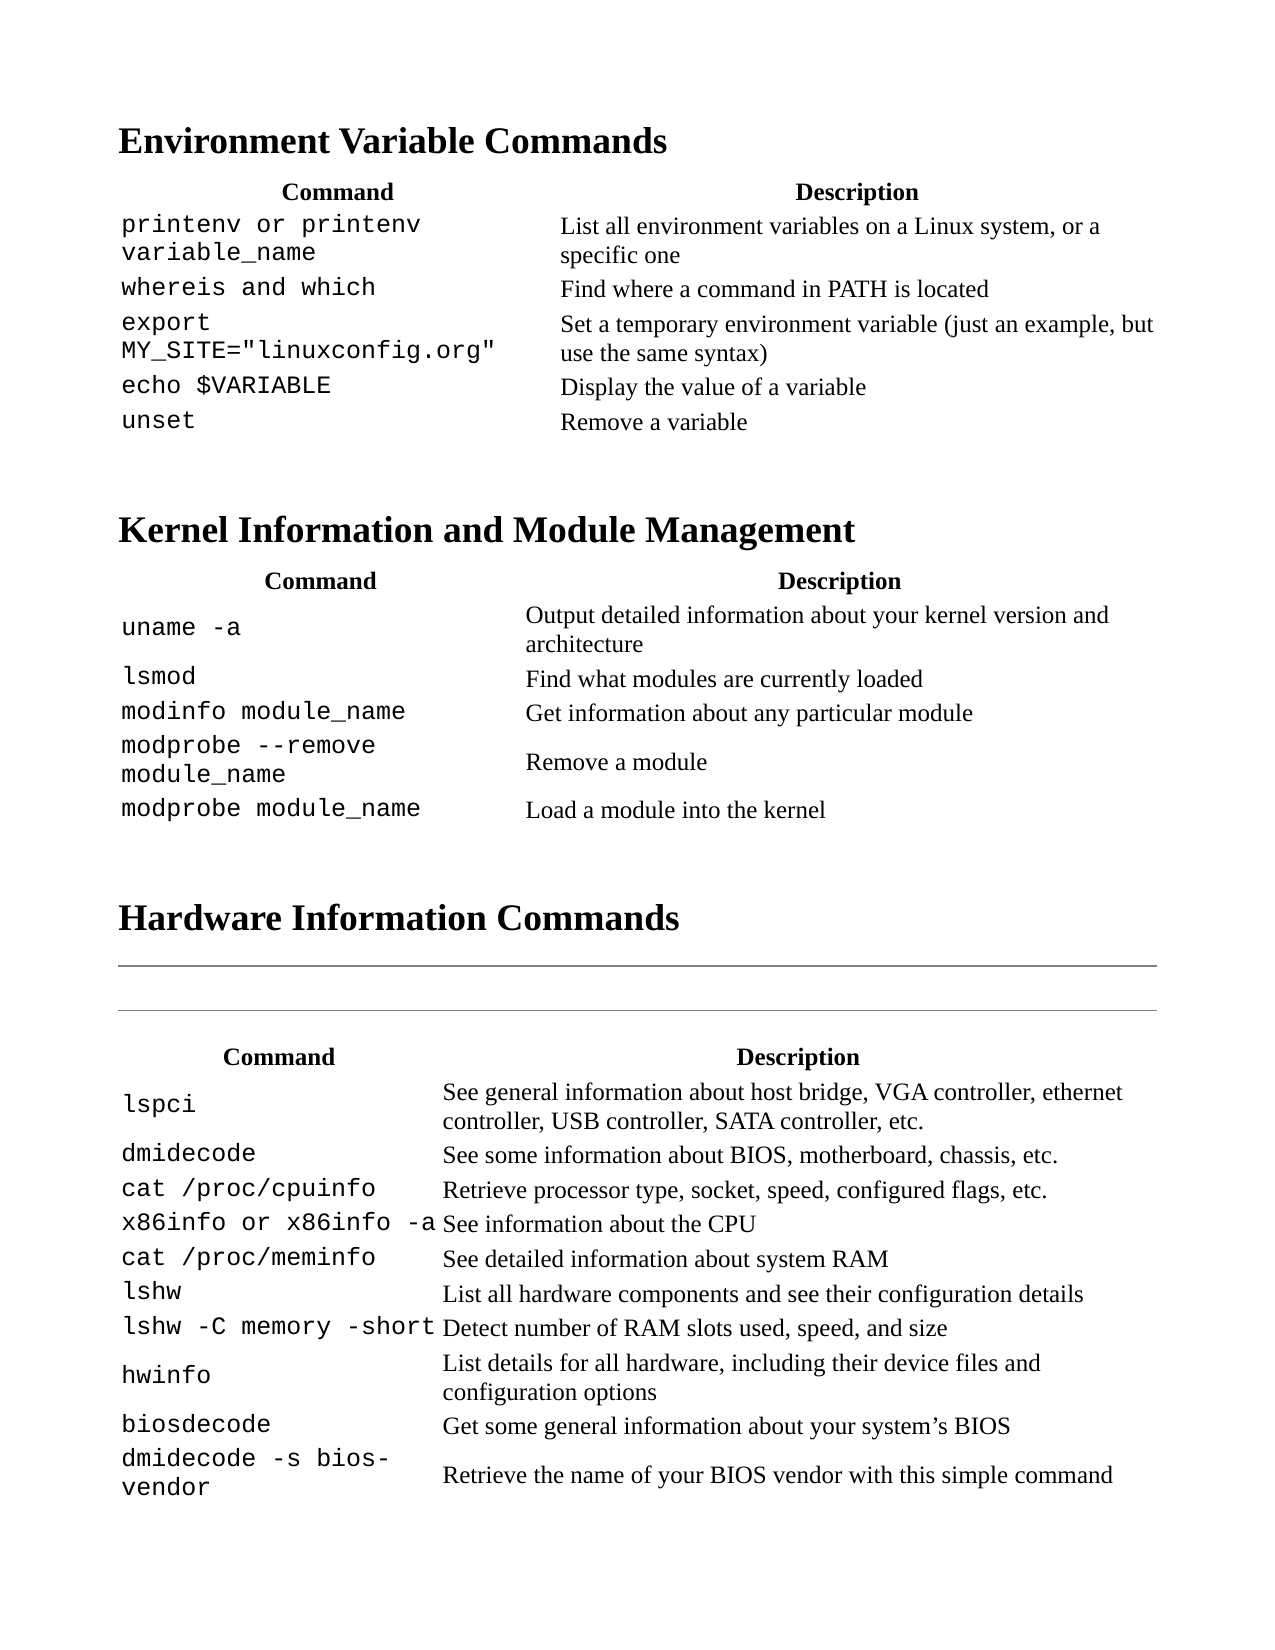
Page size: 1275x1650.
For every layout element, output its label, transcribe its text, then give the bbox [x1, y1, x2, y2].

table_cell See general information about host bridge, VGA controller, ethernet controller, USB controller, SATA controller, etc. [440, 1074, 1157, 1137]
table_cell export MY_SITE="linuxconfig.org" [118, 306, 557, 369]
table_cell See detailed information about system RAM [440, 1241, 1157, 1276]
table_cell printenv or printenv variable_name [118, 208, 557, 272]
table_cell Find what modules are currently loaded [523, 661, 1157, 695]
table_cell Get information about any particular module [523, 695, 1157, 730]
table_header Command [118, 563, 522, 597]
table_header Command [118, 174, 557, 208]
table_cell cat /proc/meminfo [118, 1241, 439, 1276]
table_cell Set a temporary environment variable (just an example, but use the same syntax) [557, 306, 1157, 369]
table_cell Output detailed information about your kernel version and architecture [523, 598, 1157, 661]
table_cell lspci [118, 1074, 439, 1137]
subtitle Environment Variable Commands [118, 118, 1157, 161]
table_cell Get some general information about your system’s BIOS [440, 1408, 1157, 1443]
table_cell modprobe --remove module_name [118, 730, 522, 792]
table_cell lshw -C memory -short [118, 1310, 439, 1345]
table_cell List all environment variables on a Linux system, or a specific one [557, 208, 1157, 272]
table_cell biosdecode [118, 1408, 439, 1443]
table_cell List all hardware components and see their configuration details [440, 1276, 1157, 1310]
table_cell uname -a [118, 598, 522, 661]
table_cell Load a module into the kernel [523, 793, 1157, 827]
table_cell Remove a module [523, 730, 1157, 792]
table_cell dmidecode -s bios-vendor [118, 1443, 439, 1505]
table_cell cat /proc/cpuinfo [118, 1172, 439, 1207]
table_header Command [118, 1040, 439, 1074]
table_header Description [523, 563, 1157, 597]
table_cell List details for all hardware, including their device files and configuration options [440, 1345, 1157, 1408]
table_cell modprobe module_name [118, 793, 522, 827]
table_cell See information about the CPU [440, 1207, 1157, 1241]
subtitle Hardware Information Commands [118, 895, 1157, 938]
table_cell lsmod [118, 661, 522, 695]
table_cell x86info or x86info -a [118, 1207, 439, 1241]
table_cell Retrieve processor type, socket, speed, configured flags, etc. [440, 1172, 1157, 1207]
table_cell whereis and which [118, 272, 557, 306]
table_cell Display the value of a variable [557, 370, 1157, 404]
table_cell unset [118, 404, 557, 439]
subtitle Kernel Information and Module Management [118, 507, 1157, 550]
table_cell modinfo module_name [118, 695, 522, 730]
table_header Description [440, 1040, 1157, 1074]
table_cell Find where a command in PATH is located [557, 272, 1157, 306]
table_cell echo $VARIABLE [118, 370, 557, 404]
table_cell dmidecode [118, 1138, 439, 1172]
table_cell Remove a variable [557, 404, 1157, 439]
table_cell hwinfo [118, 1345, 439, 1408]
table_cell lshw [118, 1276, 439, 1310]
table_cell See some information about BIOS, motherboard, chassis, etc. [440, 1138, 1157, 1172]
table_cell Retrieve the name of your BIOS vendor with this simple command [440, 1443, 1157, 1505]
table_cell Detect number of RAM slots used, speed, and size [440, 1310, 1157, 1345]
table_header Description [557, 174, 1157, 208]
